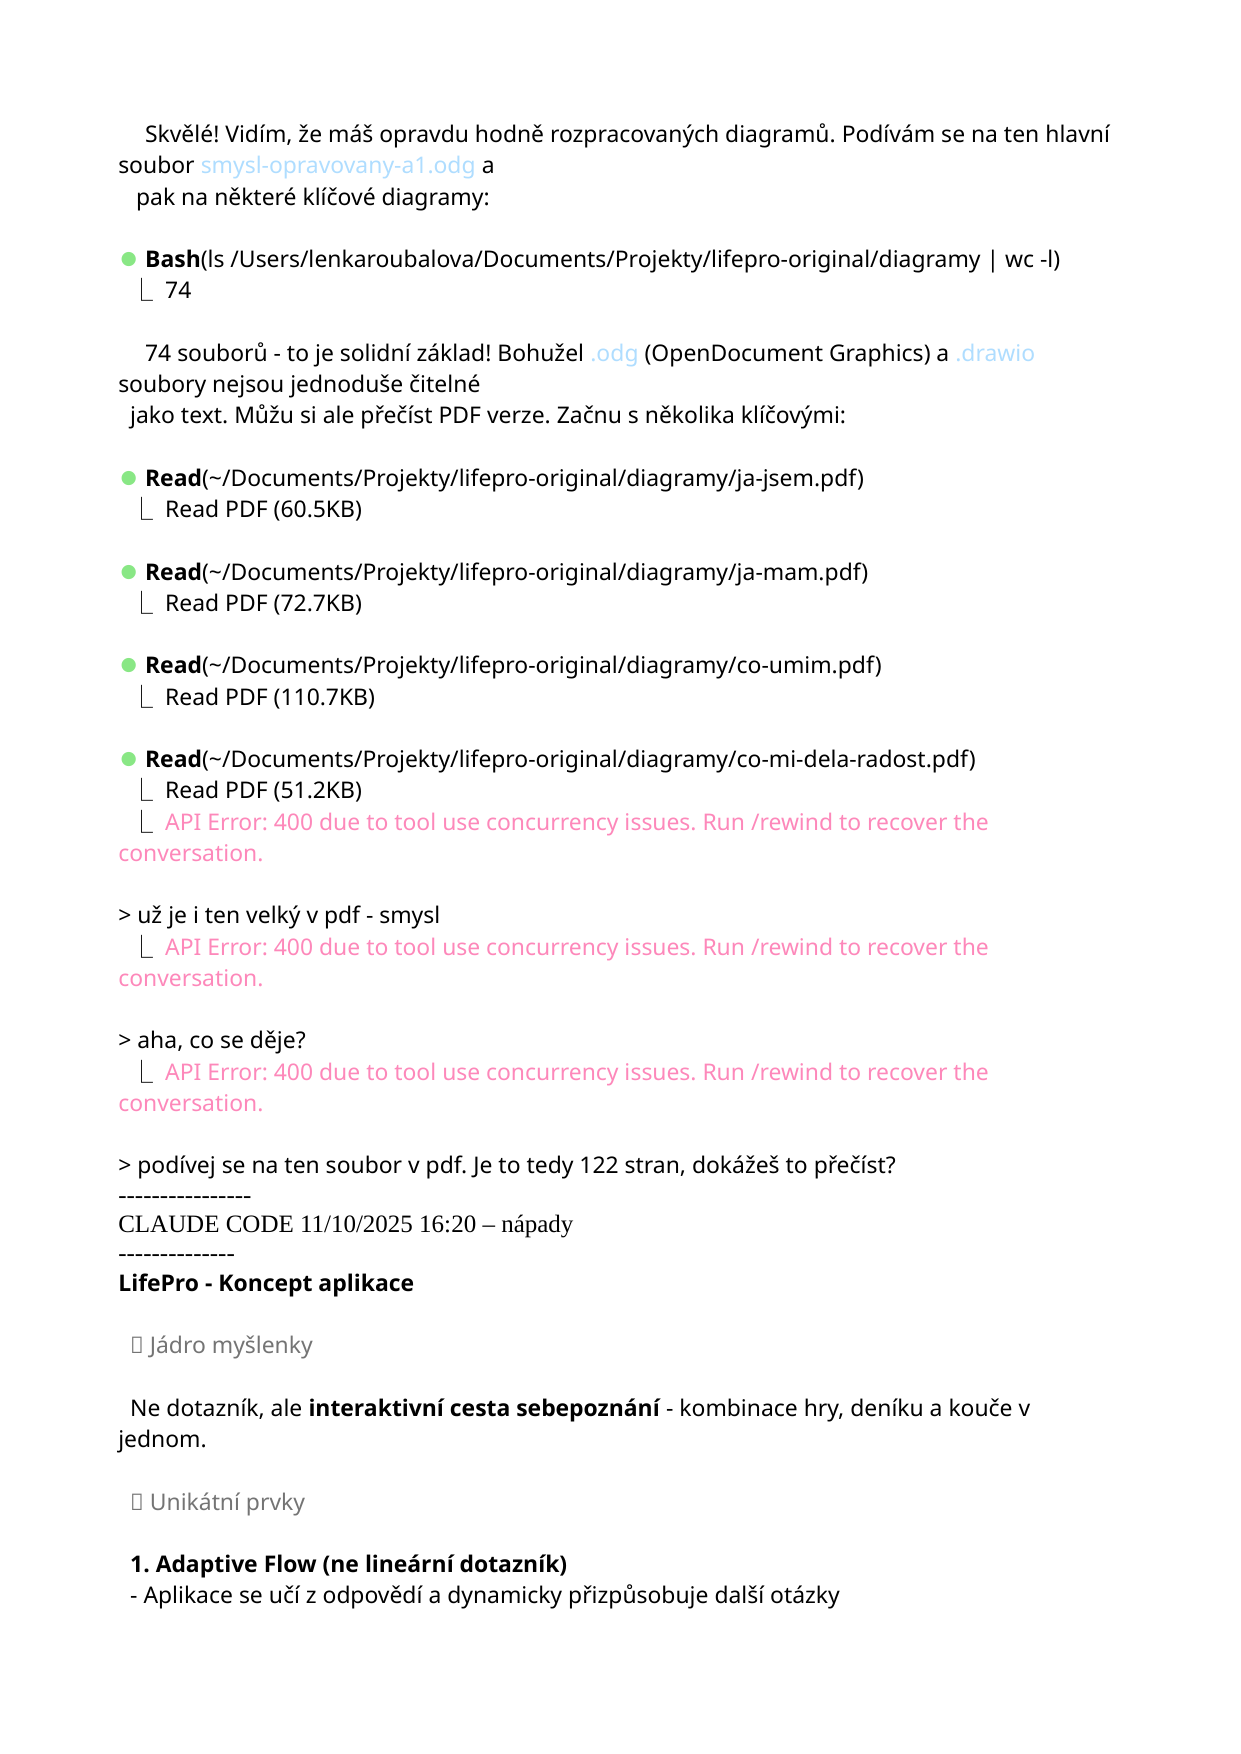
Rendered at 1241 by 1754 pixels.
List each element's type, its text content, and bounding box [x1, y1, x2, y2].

text -------------- [118, 1238, 1122, 1267]
text ⏺ Read(~/Documents/Projekty/lifepro-original/diagramy/co-mi-dela-radost.pdf) [118, 743, 1122, 774]
text ⏺ Bash(ls /Users/lenkaroubalova/Documents/Projekty/lifepro-original/diagramy | wc -l) [118, 243, 1122, 274]
text 1. Adaptive Flow (ne lineární dotazník) [118, 1548, 1122, 1579]
text jako text. Můžu si ale přečíst PDF verze. Začnu s několika klíčovými: [118, 399, 1122, 431]
text ⎿ API Error: 400 due to tool use concurrency issues. Run /rewind to recover the conversation. [118, 931, 1122, 993]
text ⎿ Read PDF (110.7KB) [118, 681, 1122, 712]
text ⏺ Skvělé! Vidím, že máš opravdu hodně rozpracovaných diagramů. Podívám se na ten hlavní soubor smysl-opravovany-a1.odg a [118, 118, 1122, 181]
text > aha, co se děje? [118, 1024, 1122, 1056]
text ⏺ Read(~/Documents/Projekty/lifepro-original/diagramy/ja-mam.pdf) [118, 556, 1122, 587]
text 🔮 Unikátní prvky [118, 1486, 1122, 1517]
text ⎿ 74 [118, 274, 1122, 306]
text Ne dotazník, ale interaktivní cesta sebepoznání - kombinace hry, deníku a kouče v jednom. [118, 1392, 1122, 1454]
text ⏺ 74 souborů - to je solidní základ! Bohužel .odg (OpenDocument Graphics) a .drawio soubory nejsou jednoduše čitelné [118, 337, 1122, 399]
text LifePro - Koncept aplikace [118, 1267, 1122, 1298]
text ⎿ API Error: 400 due to tool use concurrency issues. Run /rewind to recover the conversation. [118, 1056, 1122, 1118]
text pak na některé klíčové diagramy: [118, 181, 1122, 212]
text ---------------- [118, 1181, 1122, 1209]
text ⏺ Read(~/Documents/Projekty/lifepro-original/diagramy/ja-jsem.pdf) [118, 462, 1122, 493]
text ⎿ Read PDF (72.7KB) [118, 587, 1122, 618]
text - Aplikace se učí z odpovědí a dynamicky přizpůsobuje další otázky [118, 1579, 1122, 1611]
text ⎿ Read PDF (51.2KB) [118, 774, 1122, 806]
text > už je i ten velký v pdf - smysl-opravovany-a.pdf [118, 899, 1122, 931]
text > podívej se na ten soubor v pdf. Je to tedy 122 stran, dokážeš to přečíst? [118, 1149, 1122, 1181]
text CLAUDE CODE 11/10/2025 16:20 – nápady [118, 1209, 1122, 1238]
text ⎿ Read PDF (60.5KB) [118, 493, 1122, 524]
text ⏺ Read(~/Documents/Projekty/lifepro-original/diagramy/co-umim.pdf) [118, 649, 1122, 681]
text ⎿ API Error: 400 due to tool use concurrency issues. Run /rewind to recover the conversation. [118, 806, 1122, 868]
text 🎯 Jádro myšlenky [118, 1329, 1122, 1361]
